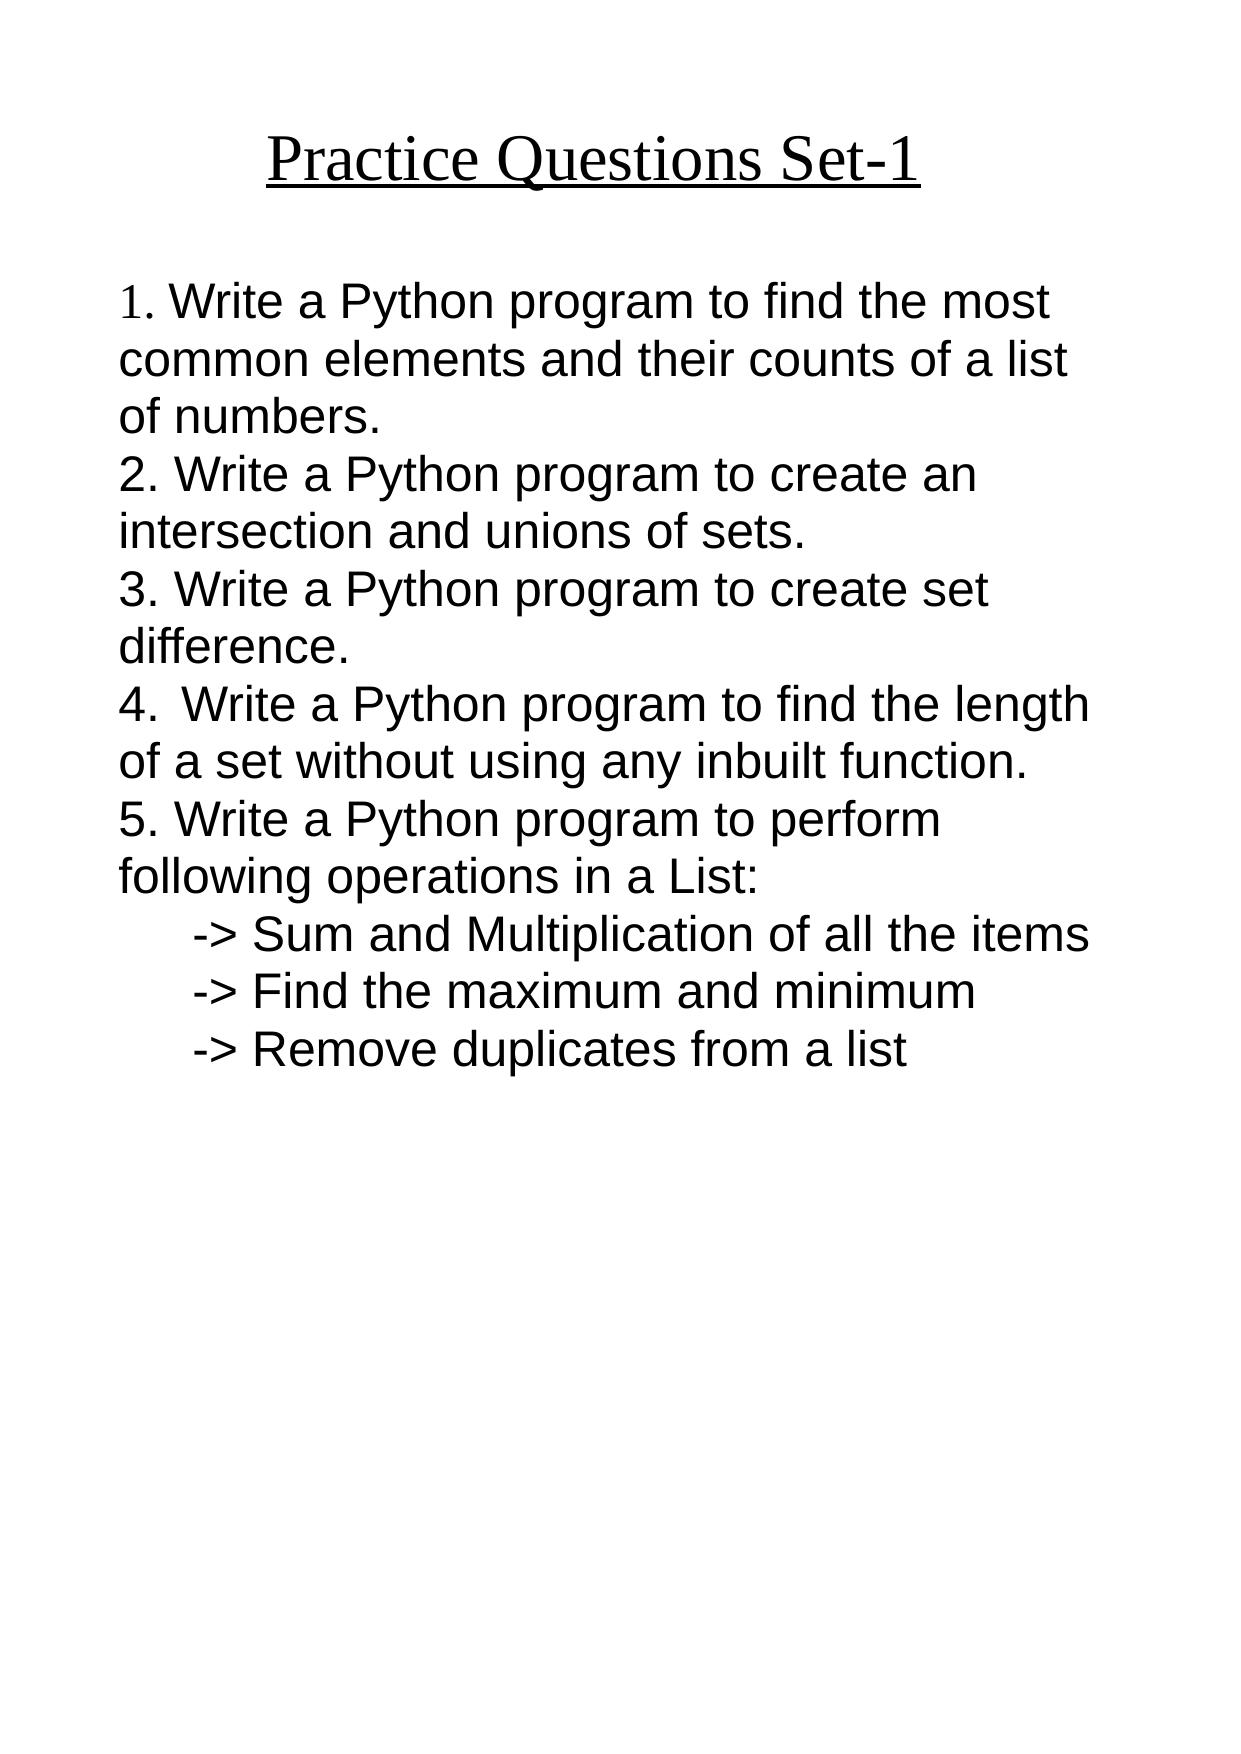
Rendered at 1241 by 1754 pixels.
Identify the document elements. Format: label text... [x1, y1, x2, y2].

text -> Sum and Multiplication of all the items [118, 904, 1122, 962]
text 5. Write a Python program to perform following operations in a List: [118, 789, 1122, 904]
text Practice Questions Set-1 [118, 118, 1122, 195]
text 3. Write a Python program to create set difference. [118, 559, 1122, 674]
text -> Find the maximum and minimum [118, 962, 1122, 1019]
text -> Remove duplicates from a list [118, 1019, 1122, 1077]
text 2. Write a Python program to create an intersection and unions of sets. [118, 444, 1122, 559]
text 1. Write a Python program to find the most common elements and their counts of a list of numbers. [118, 271, 1122, 444]
text 4. Write a Python program to find the length of a set without using any inbuilt function. [118, 674, 1122, 789]
